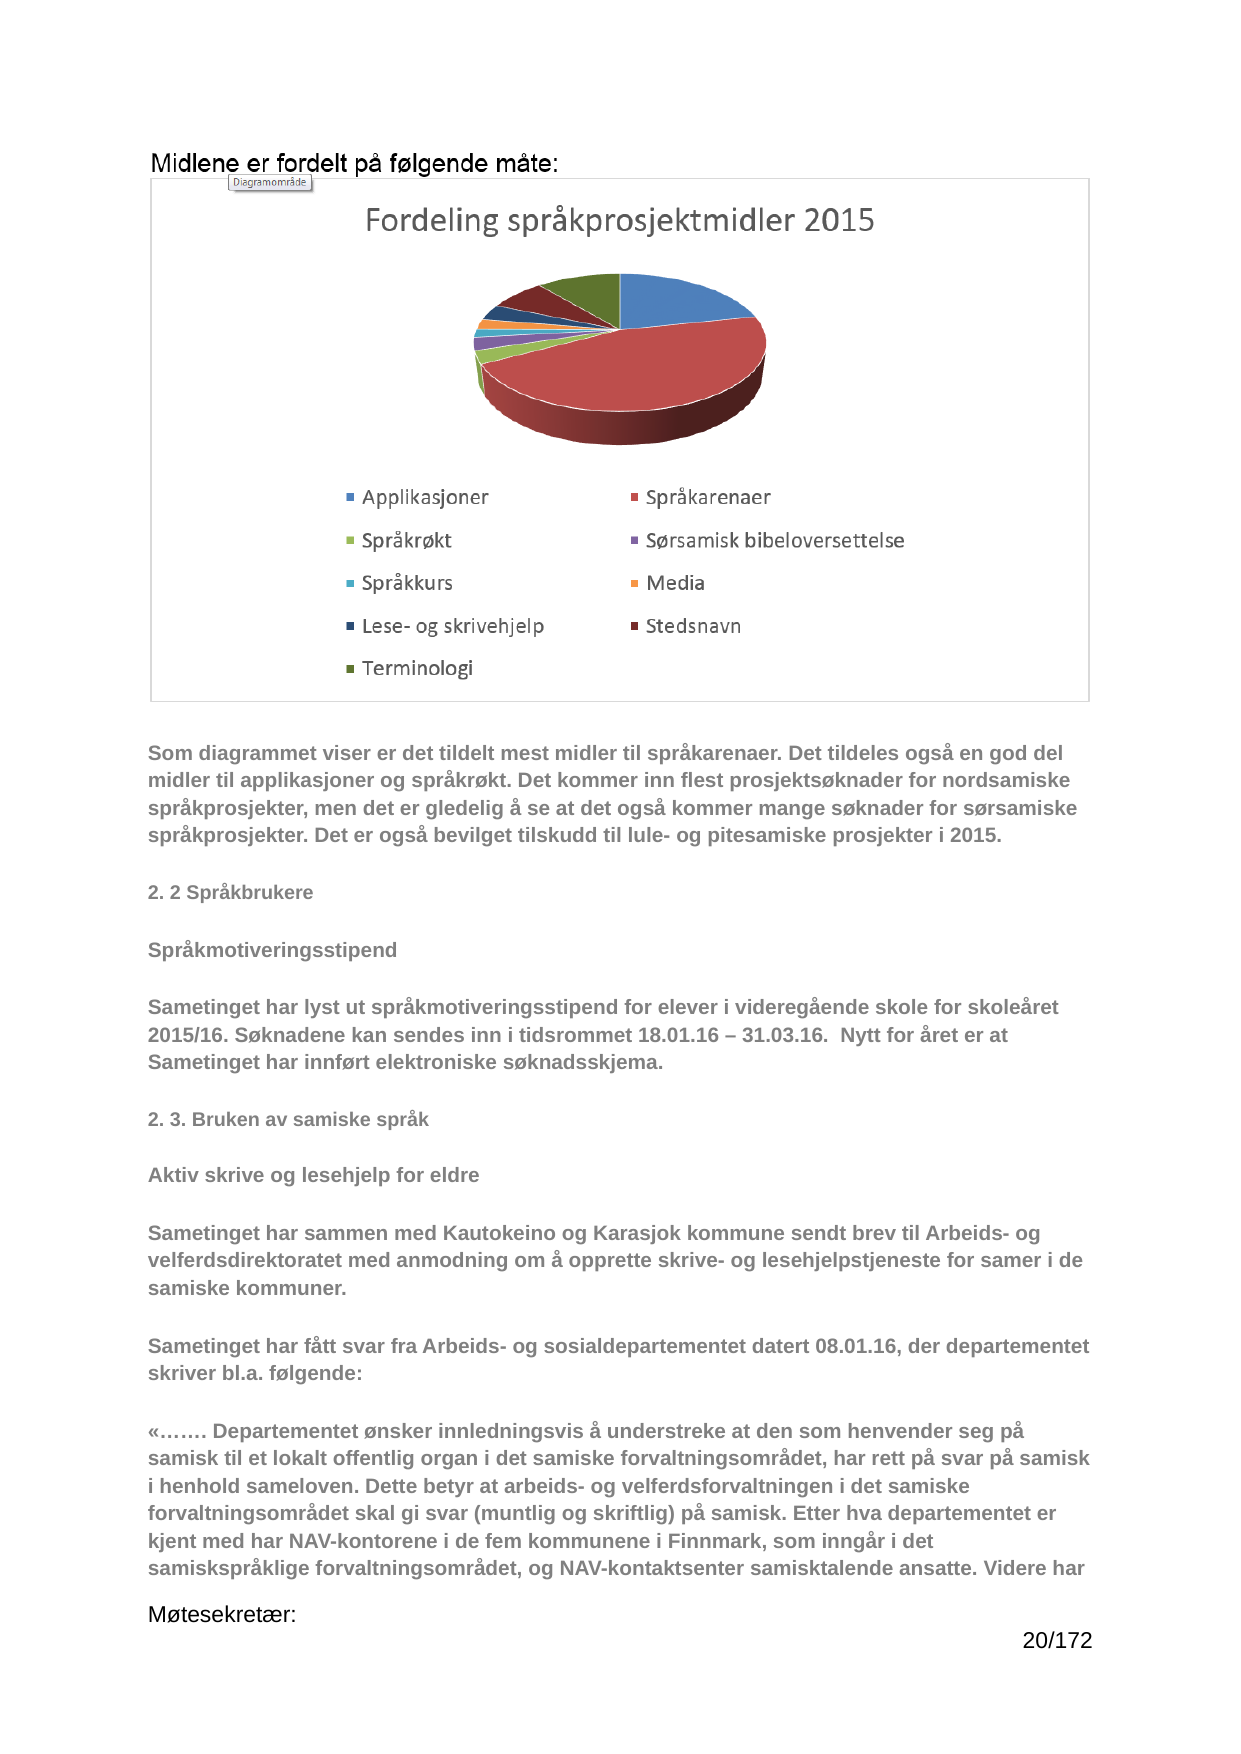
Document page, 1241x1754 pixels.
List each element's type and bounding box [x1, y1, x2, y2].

picture [147, 147, 1093, 707]
